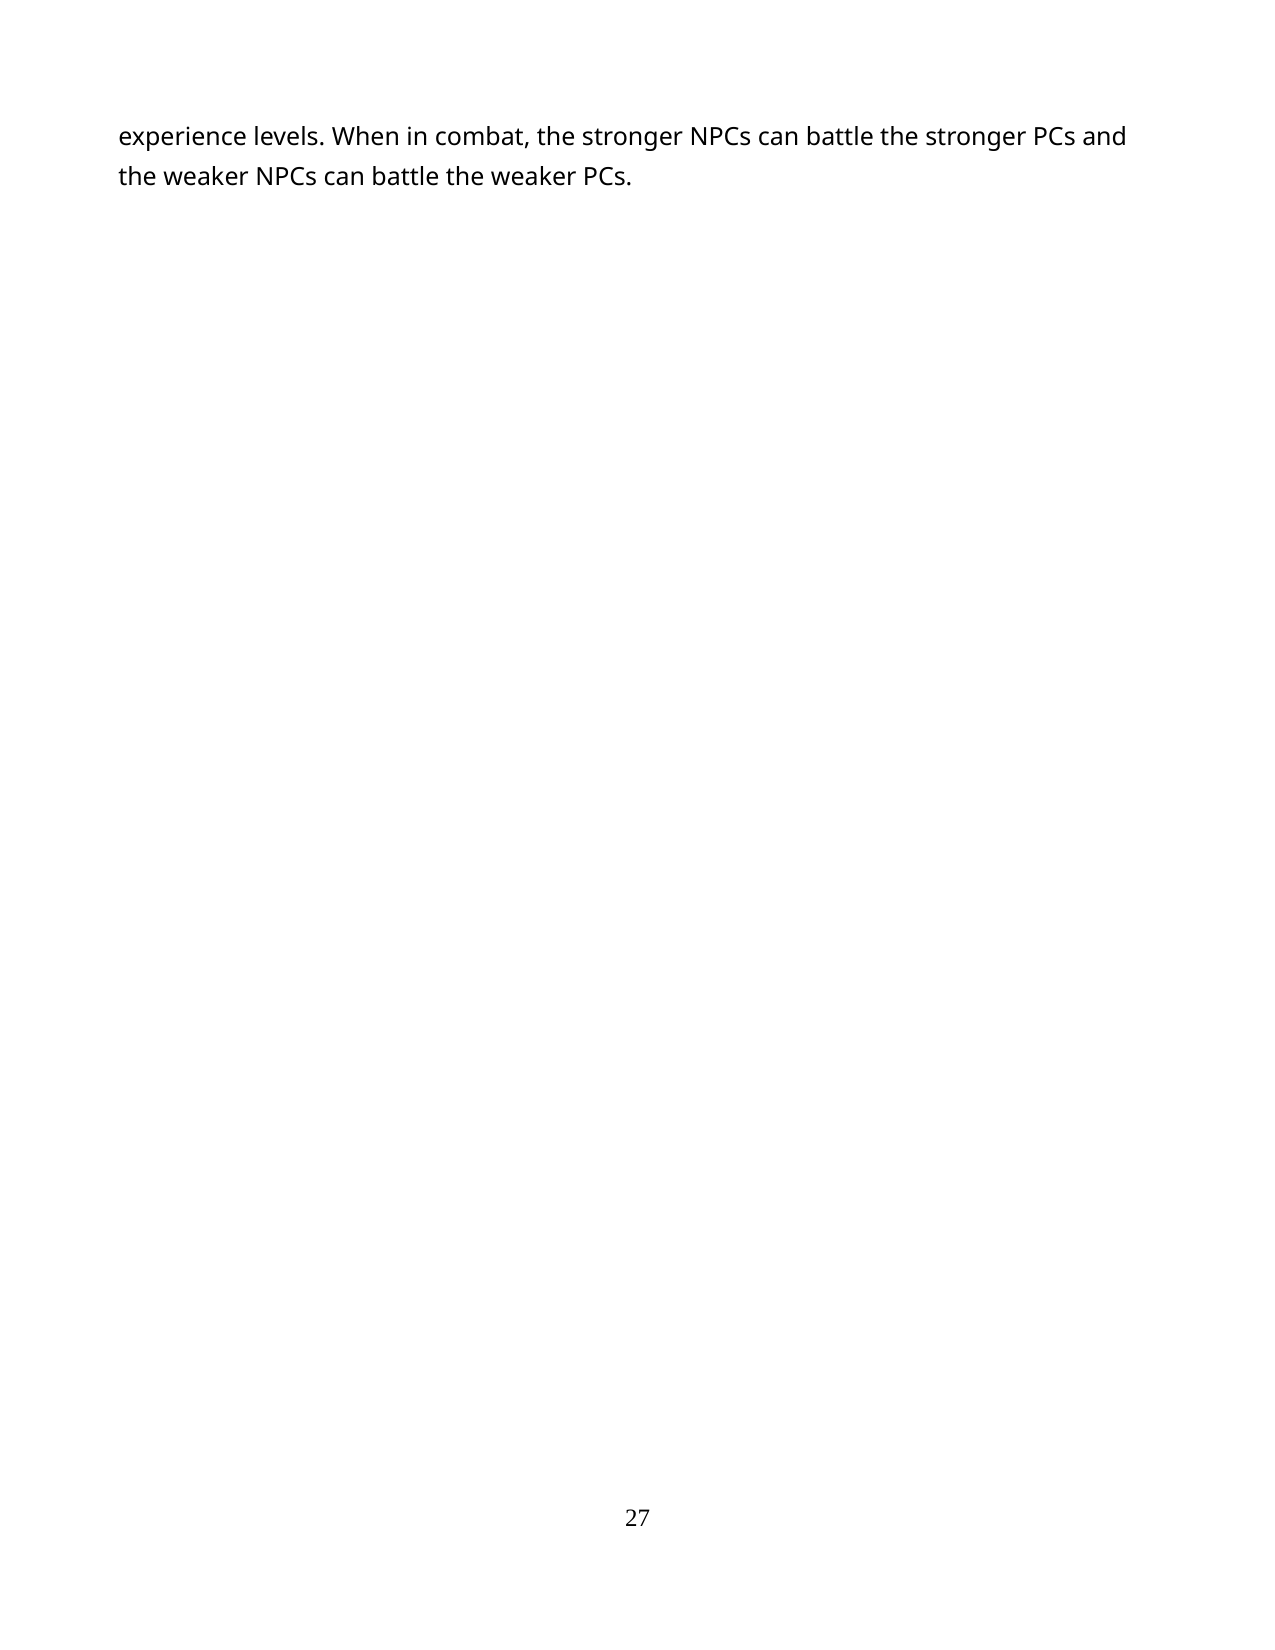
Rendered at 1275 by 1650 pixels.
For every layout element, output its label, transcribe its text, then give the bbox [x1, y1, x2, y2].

text experience levels. When in combat, the stronger NPCs can battle the stronger PCs and the weaker NPCs can battle the weaker PCs. [118, 118, 1157, 193]
